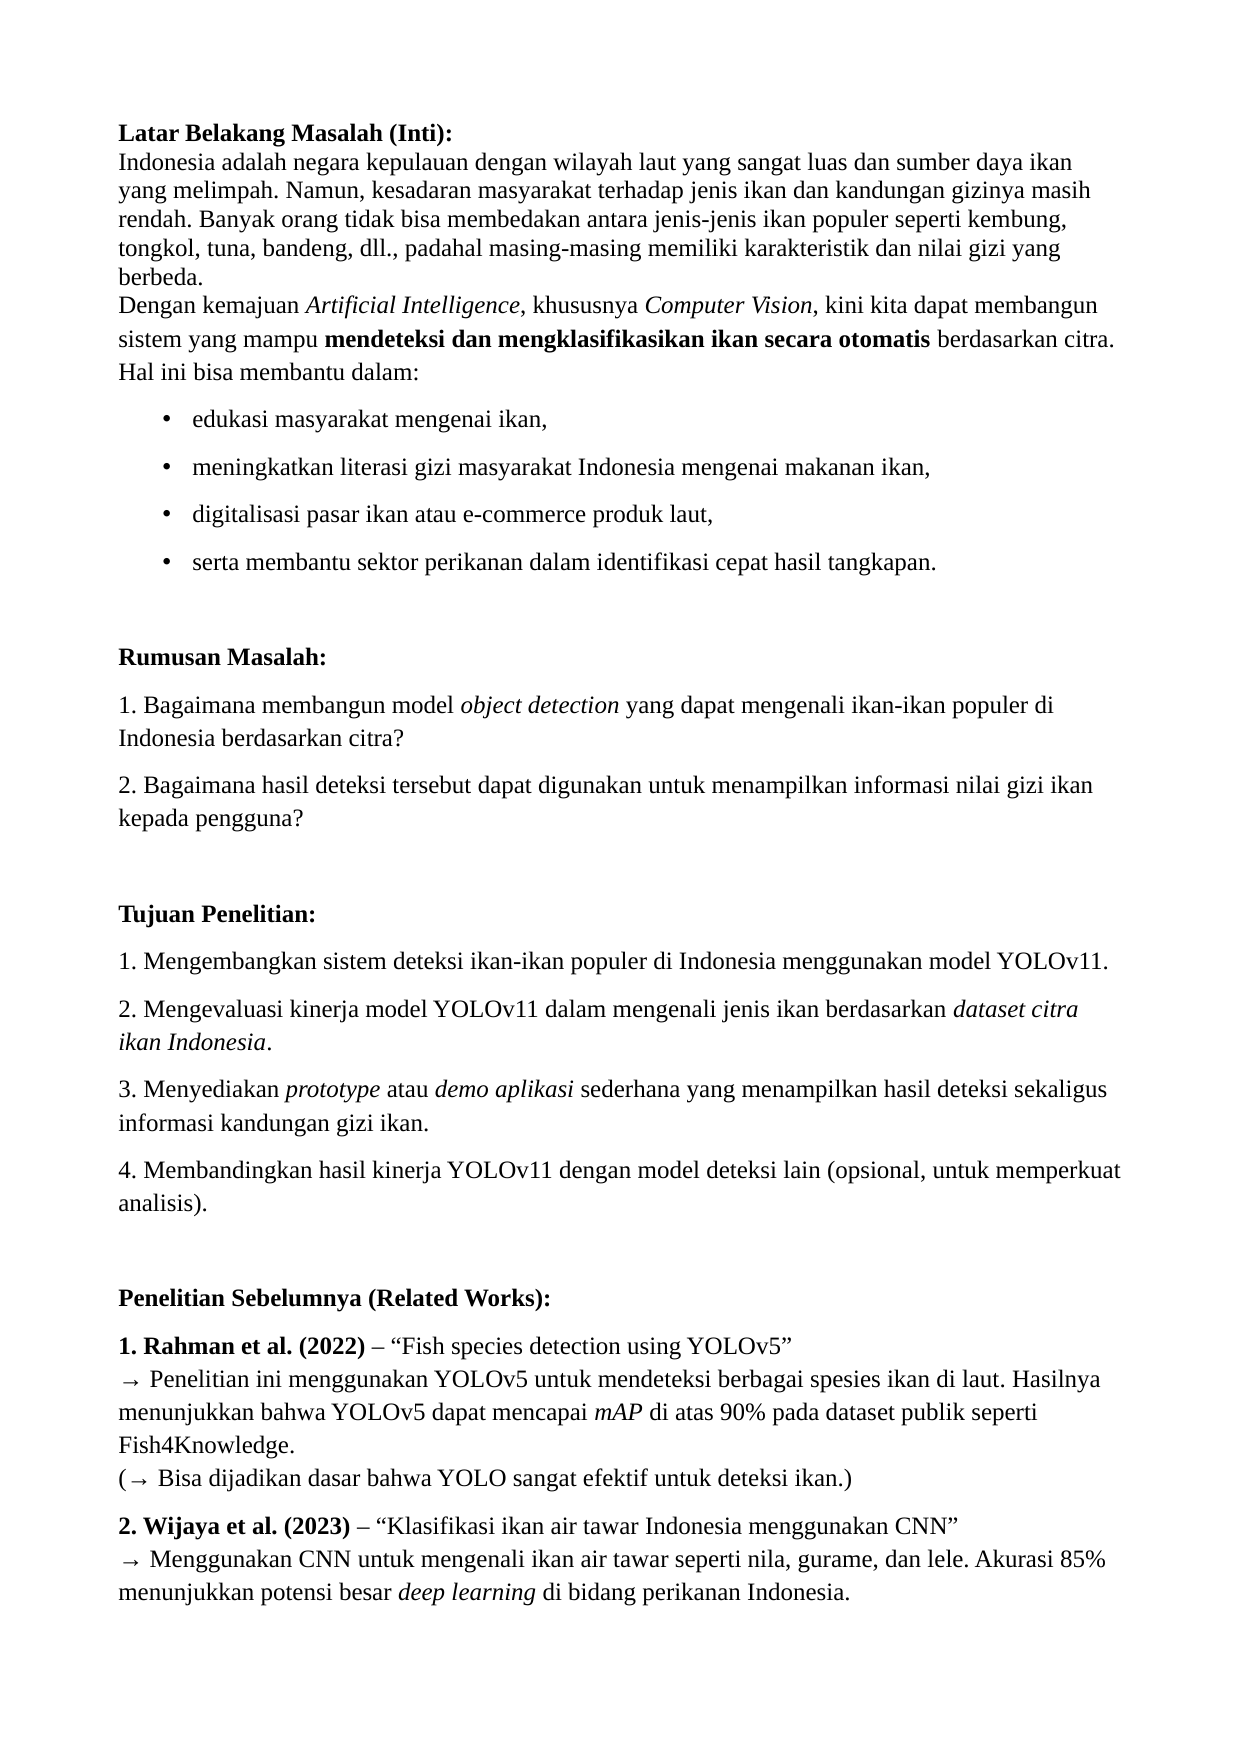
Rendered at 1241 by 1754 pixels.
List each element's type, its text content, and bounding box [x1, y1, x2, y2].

text Dengan kemajuan Artificial Intelligence, khususnya Computer Vision, kini kita dapat membangun sistem yang mampu mendeteksi dan mengklasifikasikan ikan secara otomatis berdasarkan citra. Hal ini bisa membantu dalam: [118, 291, 1122, 385]
list digitalisasi pasar ikan atau e-commerce produk laut, [162, 499, 1122, 528]
text 1. Rahman et al. (2022) – “Fish species detection using YOLOv5” → Penelitian ini menggunakan YOLOv5 untuk mendeteksi berbagai spesies ikan di laut. Hasilnya menunjukkan bahwa YOLOv5 dapat mencapai mAP di atas 90% pada dataset publik seperti Fish4Knowledge. (→ Bisa dijadikan dasar bahwa YOLO sangat efektif untuk deteksi ikan.) [118, 1331, 1122, 1492]
text Tujuan Penelitian: [118, 899, 1122, 927]
list edukasi masyarakat mengenai ikan, [162, 404, 1122, 433]
text 2. Wijaya et al. (2023) – “Klasifikasi ikan air tawar Indonesia menggunakan CNN” → Menggunakan CNN untuk mengenali ikan air tawar seperti nila, gurame, dan lele. Akurasi 85% menunjukkan potensi besar deep learning di bidang perikanan Indonesia. [118, 1511, 1122, 1606]
text 1. Mengembangkan sistem deteksi ikan-ikan populer di Indonesia menggunakan model YOLOv11. [118, 946, 1122, 975]
text 1. Bagaimana membangun model object detection yang dapat mengenali ikan-ikan populer di Indonesia berdasarkan citra? [118, 690, 1122, 752]
text Rumusan Masalah: [118, 642, 1122, 671]
list meningkatkan literasi gizi masyarakat Indonesia mengenai makanan ikan, [162, 452, 1122, 481]
text Penelitian Sebelumnya (Related Works): [118, 1283, 1122, 1312]
text 4. Membandingkan hasil kinerja YOLOv11 dengan model deteksi lain (opsional, untuk memperkuat analisis). [118, 1155, 1122, 1217]
text Latar Belakang Masalah (Inti): [118, 118, 1122, 147]
text 2. Bagaimana hasil deteksi tersebut dapat digunakan untuk menampilkan informasi nilai gizi ikan kepada pengguna? [118, 771, 1122, 832]
text 2. Mengevaluasi kinerja model YOLOv11 dalam mengenali jenis ikan berdasarkan dataset citra ikan Indonesia. [118, 994, 1122, 1056]
text 3. Menyediakan prototype atau demo aplikasi sederhana yang menampilkan hasil deteksi sekaligus informasi kandungan gizi ikan. [118, 1074, 1122, 1136]
list serta membantu sektor perikanan dalam identifikasi cepat hasil tangkapan. [162, 547, 1122, 576]
text Indonesia adalah negara kepulauan dengan wilayah laut yang sangat luas dan sumber daya ikan yang melimpah. Namun, kesadaran masyarakat terhadap jenis ikan dan kandungan gizinya masih rendah. Banyak orang tidak bisa membedakan antara jenis-jenis ikan populer seperti kembung, tongkol, tuna, bandeng, dll., padahal masing-masing memiliki karakteristik dan nilai gizi yang berbeda. [118, 147, 1122, 291]
